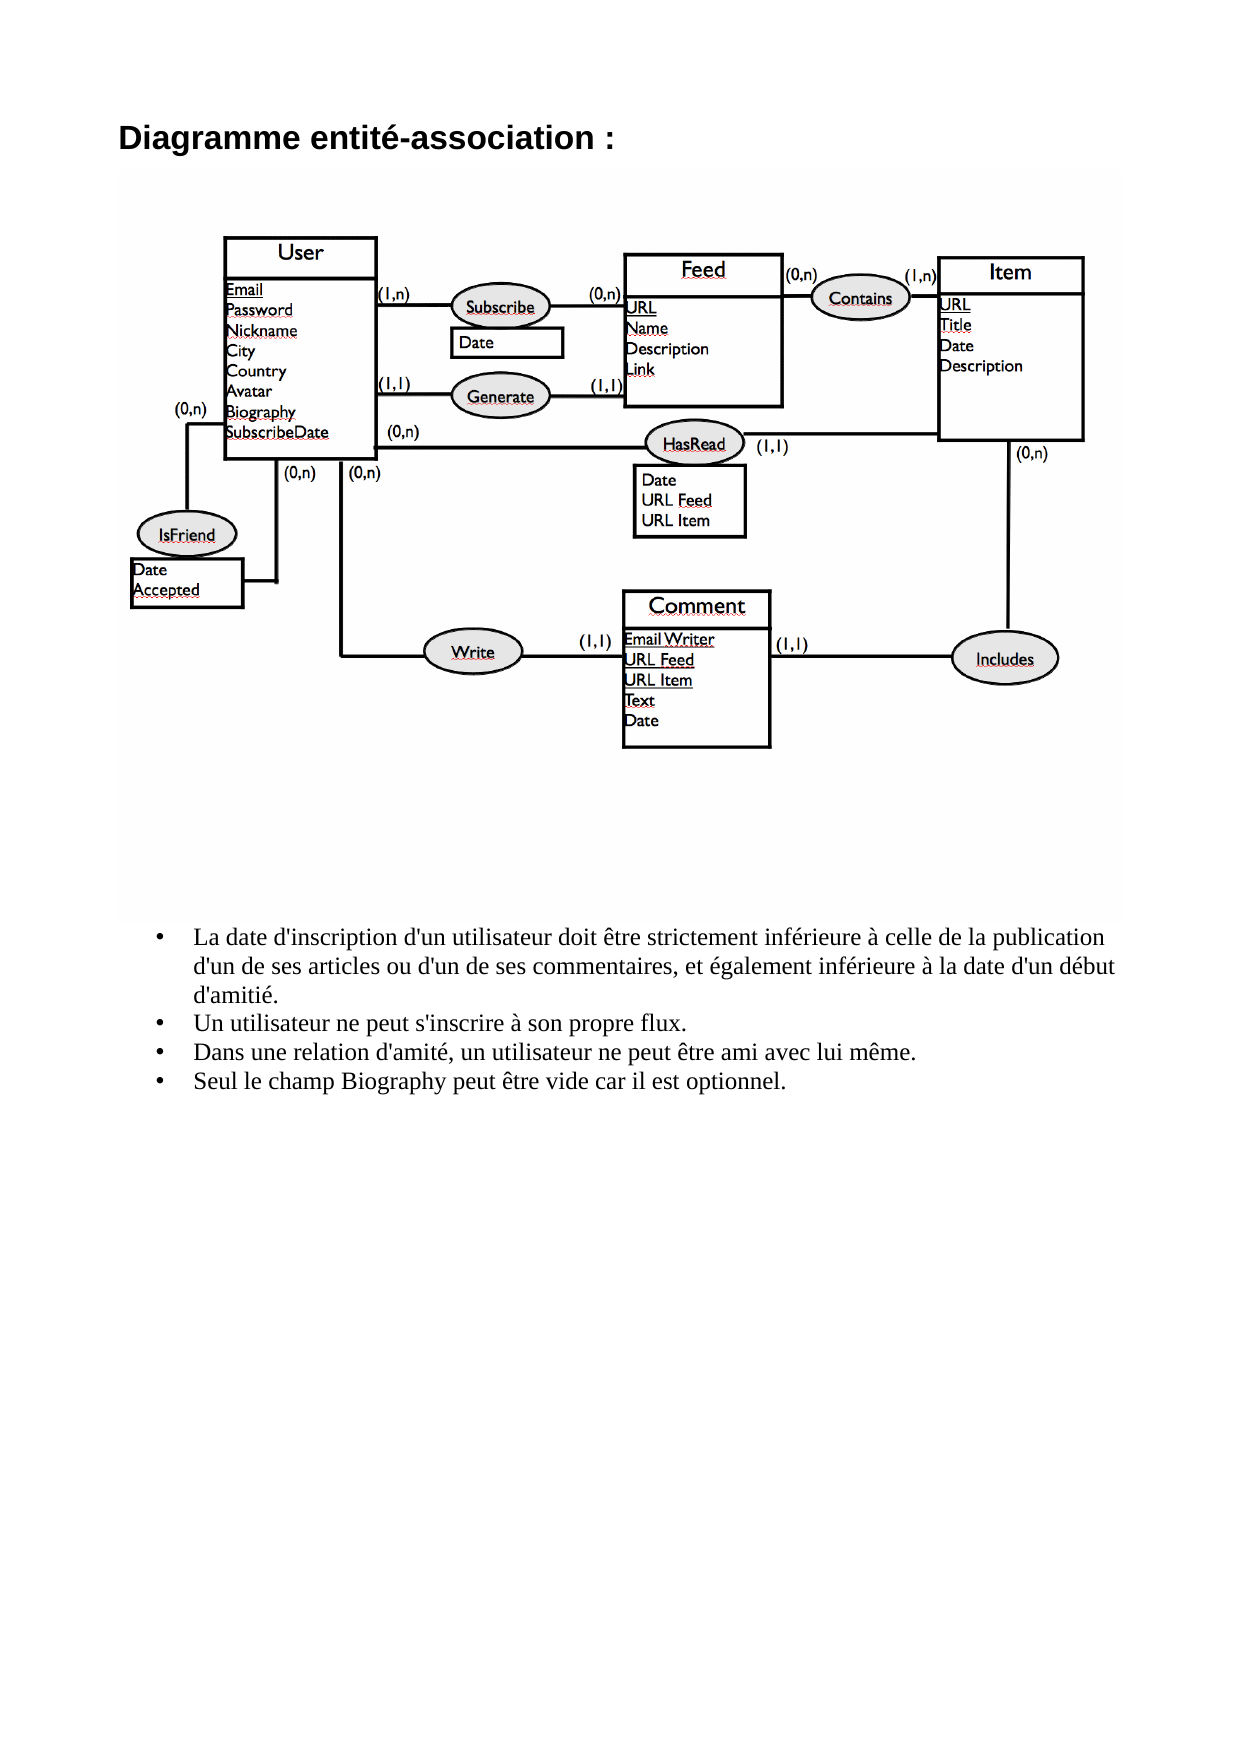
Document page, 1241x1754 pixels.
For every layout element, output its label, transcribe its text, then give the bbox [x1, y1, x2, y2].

subtitle Diagramme entité-association : [118, 118, 1122, 157]
picture [118, 169, 1122, 923]
list La date d'inscription d'un utilisateur doit être strictement inférieure à celle de la publication d'un de ses articles ou d'un de ses commentaires, et également inférieure à la date d'un début d'amitié. [156, 923, 1122, 1008]
list Dans une relation d'amité, un utilisateur ne peut être ami avec lui même. [156, 1037, 1122, 1066]
list Seul le champ Biography peut être vide car il est optionnel. [156, 1066, 1122, 1095]
list Un utilisateur ne peut s'inscrire à son propre flux. [156, 1008, 1122, 1037]
